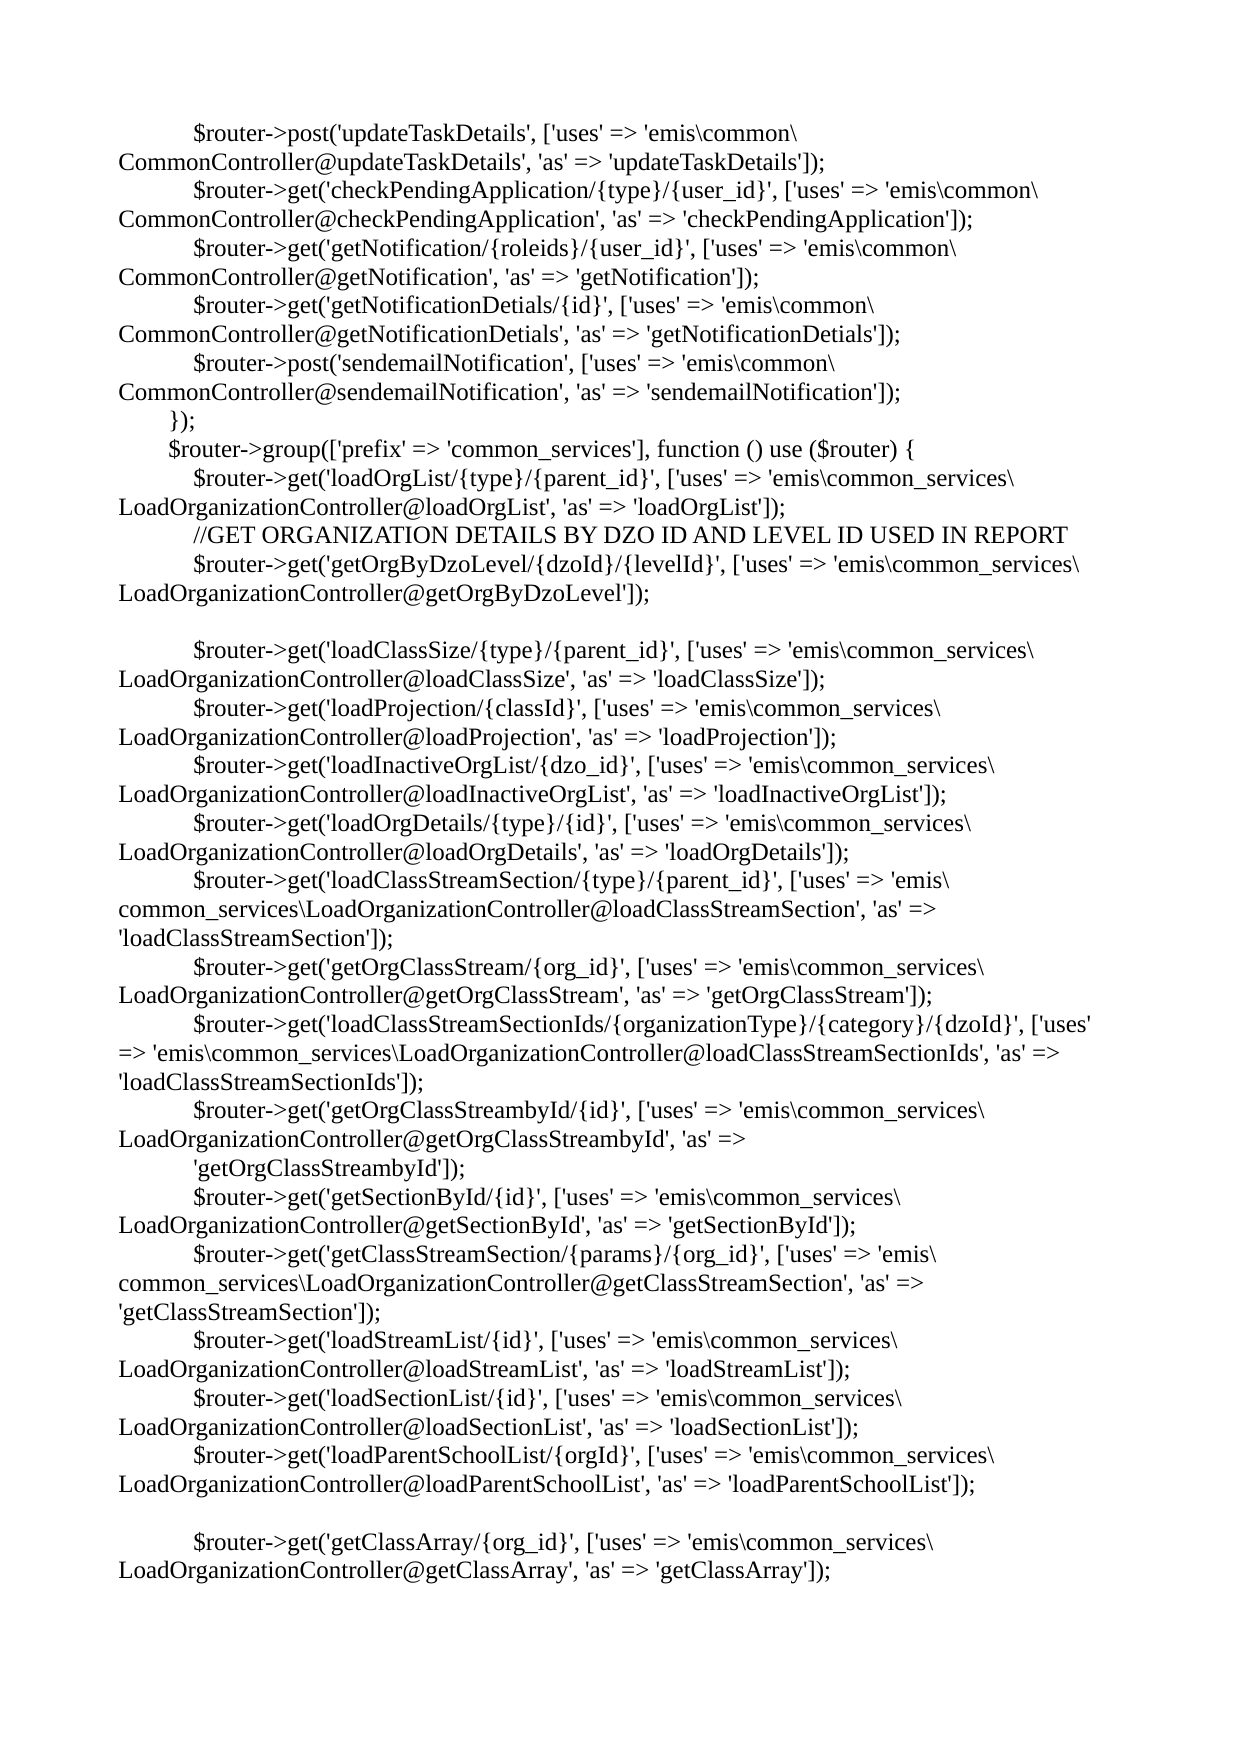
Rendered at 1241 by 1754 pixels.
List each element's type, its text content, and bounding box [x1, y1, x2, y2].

text $router->get('loadClassStreamSection/{type}/{parent_id}', ['uses' => 'emis\common_services\LoadOrganizationController@loadClassStreamSection', 'as' => 'loadClassStreamSection']); [118, 866, 1122, 952]
text $router->get('getClassStreamSection/{params}/{org_id}', ['uses' => 'emis\common_services\LoadOrganizationController@getClassStreamSection', 'as' => 'getClassStreamSection']); [118, 1239, 1122, 1326]
text 'getOrgClassStreambyId']); [118, 1153, 1122, 1182]
text $router->post('updateTaskDetails', ['uses' => 'emis\common\CommonController@updateTaskDetails', 'as' => 'updateTaskDetails']); [118, 118, 1122, 176]
text //GET ORGANIZATION DETAILS BY DZO ID AND LEVEL ID USED IN REPORT [118, 521, 1122, 549]
text $router->get('loadParentSchoolList/{orgId}', ['uses' => 'emis\common_services\LoadOrganizationController@loadParentSchoolList', 'as' => 'loadParentSchoolList']); [118, 1441, 1122, 1498]
text $router->get('getOrgClassStream/{org_id}', ['uses' => 'emis\common_services\LoadOrganizationController@getOrgClassStream', 'as' => 'getOrgClassStream']); [118, 952, 1122, 1009]
text $router->get('getOrgClassStreambyId/{id}', ['uses' => 'emis\common_services\LoadOrganizationController@getOrgClassStreambyId', 'as' => [118, 1096, 1122, 1153]
text $router->get('loadInactiveOrgList/{dzo_id}', ['uses' => 'emis\common_services\LoadOrganizationController@loadInactiveOrgList', 'as' => 'loadInactiveOrgList']); [118, 751, 1122, 808]
text $router->get('getNotification/{roleids}/{user_id}', ['uses' => 'emis\common\CommonController@getNotification', 'as' => 'getNotification']); [118, 233, 1122, 291]
text $router->get('getNotificationDetials/{id}', ['uses' => 'emis\common\CommonController@getNotificationDetials', 'as' => 'getNotificationDetials']); [118, 291, 1122, 348]
text $router->get('loadClassStreamSectionIds/{organizationType}/{category}/{dzoId}', ['uses' => 'emis\common_services\LoadOrganizationController@loadClassStreamSectionIds', 'as' => 'loadClassStreamSectionIds']); [118, 1009, 1122, 1096]
text $router->get('loadOrgDetails/{type}/{id}', ['uses' => 'emis\common_services\LoadOrganizationController@loadOrgDetails', 'as' => 'loadOrgDetails']); [118, 808, 1122, 866]
text $router->get('loadOrgList/{type}/{parent_id}', ['uses' => 'emis\common_services\LoadOrganizationController@loadOrgList', 'as' => 'loadOrgList']); [118, 463, 1122, 521]
text $router->get('loadSectionList/{id}', ['uses' => 'emis\common_services\LoadOrganizationController@loadSectionList', 'as' => 'loadSectionList']); [118, 1383, 1122, 1441]
text $router->get('getClassArray/{org_id}', ['uses' => 'emis\common_services\LoadOrganizationController@getClassArray', 'as' => 'getClassArray']); [118, 1527, 1122, 1584]
text $router->get('getSectionById/{id}', ['uses' => 'emis\common_services\LoadOrganizationController@getSectionById', 'as' => 'getSectionById']); [118, 1182, 1122, 1239]
text }); [118, 406, 1122, 434]
text $router->get('checkPendingApplication/{type}/{user_id}', ['uses' => 'emis\common\CommonController@checkPendingApplication', 'as' => 'checkPendingApplication']); [118, 176, 1122, 233]
text $router->post('sendemailNotification', ['uses' => 'emis\common\CommonController@sendemailNotification', 'as' => 'sendemailNotification']); [118, 348, 1122, 406]
text $router->get('loadProjection/{classId}', ['uses' => 'emis\common_services\LoadOrganizationController@loadProjection', 'as' => 'loadProjection']); [118, 693, 1122, 751]
text $router->get('getOrgByDzoLevel/{dzoId}/{levelId}', ['uses' => 'emis\common_services\LoadOrganizationController@getOrgByDzoLevel']); [118, 549, 1122, 607]
text $router->get('loadClassSize/{type}/{parent_id}', ['uses' => 'emis\common_services\LoadOrganizationController@loadClassSize', 'as' => 'loadClassSize']); [118, 636, 1122, 693]
text $router->get('loadStreamList/{id}', ['uses' => 'emis\common_services\LoadOrganizationController@loadStreamList', 'as' => 'loadStreamList']); [118, 1326, 1122, 1383]
text $router->group(['prefix' => 'common_services'], function () use ($router) { [118, 434, 1122, 463]
